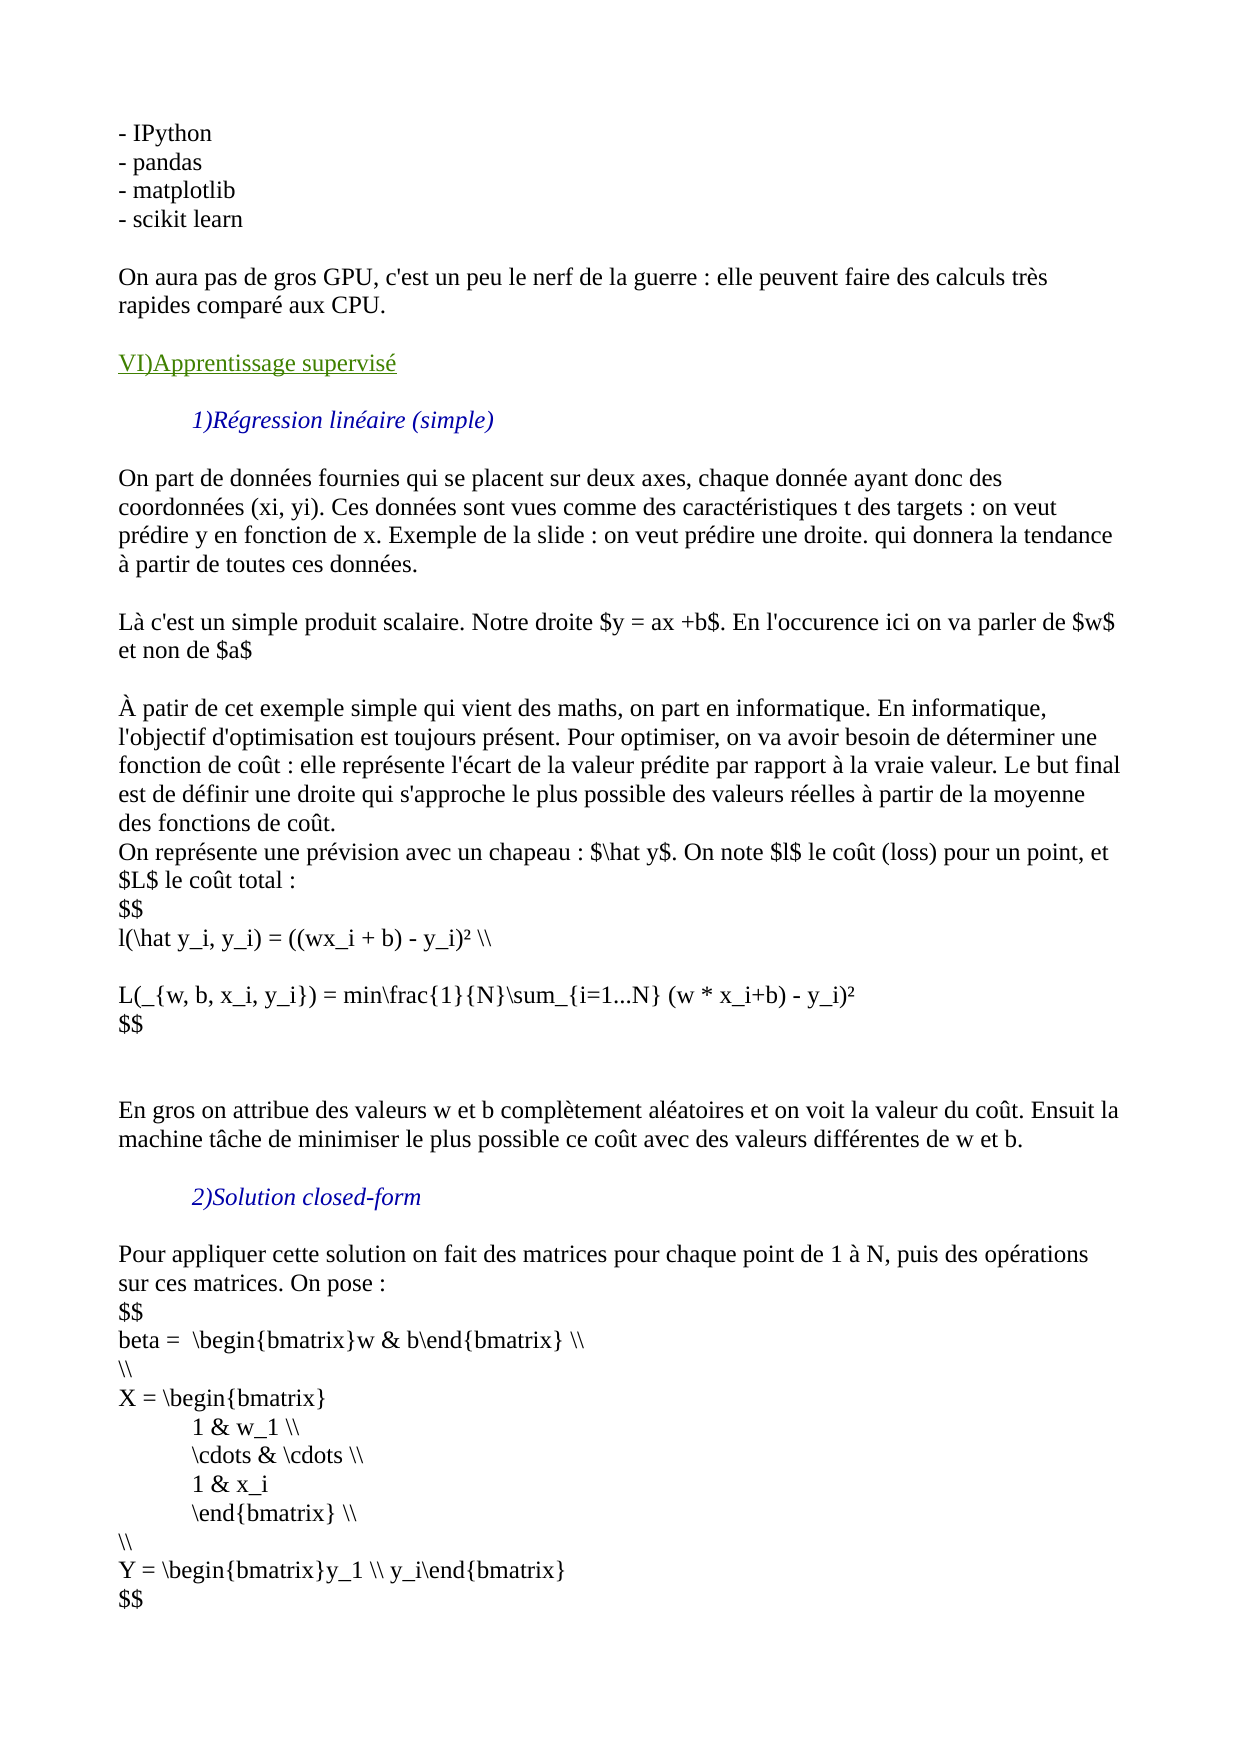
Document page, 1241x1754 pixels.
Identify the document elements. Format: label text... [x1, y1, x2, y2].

text - matplotlib [118, 176, 1122, 204]
text \end{bmatrix} \\ [118, 1498, 1122, 1527]
text - IPython [118, 118, 1122, 147]
text Y = \begin{bmatrix}y_1 \\ y_i\end{bmatrix} [118, 1556, 1122, 1584]
text \cdots & \cdots \\ [118, 1441, 1122, 1469]
text - pandas [118, 147, 1122, 176]
text L(_{w, b, x_i, y_i}) = min\frac{1}{N}\sum_{i=1...N} (w * x_i+b) - y_i)² [118, 981, 1122, 1009]
text $$ [118, 894, 1122, 923]
text beta = \begin{bmatrix}w & b\end{bmatrix} \\ [118, 1326, 1122, 1354]
text \\ [118, 1354, 1122, 1383]
text On aura pas de gros GPU, c'est un peu le nerf de la guerre : elle peuvent faire des calculs très rapides comparé aux CPU. [118, 262, 1122, 319]
text X = \begin{bmatrix} [118, 1383, 1122, 1412]
text En gros on attribue des valeurs w et b complètement aléatoires et on voit la valeur du coût. Ensuit la machine tâche de minimiser le plus possible ce coût avec des valeurs différentes de w et b. [118, 1096, 1122, 1153]
text - scikit learn [118, 204, 1122, 233]
text l(\hat y_i, y_i) = ((wx_i + b) - y_i)² \\ [118, 923, 1122, 952]
text $$ [118, 1297, 1122, 1326]
text À patir de cet exemple simple qui vient des maths, on part en informatique. En informatique, l'objectif d'optimisation est toujours présent. Pour optimiser, on va avoir besoin de déterminer une fonction de coût : elle représente l'écart de la valeur prédite par rapport à la vraie valeur. Le but final est de définir une droite qui s'approche le plus possible des valeurs réelles à partir de la moyenne des fonctions de coût. [118, 693, 1122, 837]
text On représente une prévision avec un chapeau : $\hat y$. On note $l$ le coût (loss) pour un point, et $L$ le coût total : [118, 837, 1122, 894]
text \\ [118, 1527, 1122, 1556]
text 1 & x_i [118, 1469, 1122, 1498]
text 1 & w_1 \\ [118, 1412, 1122, 1441]
text VI)Apprentissage supervisé [118, 348, 1122, 377]
text $$ [118, 1584, 1122, 1613]
text 1)Régression linéaire (simple) [118, 406, 1122, 434]
text Là c'est un simple produit scalaire. Notre droite $y = ax +b$. En l'occurence ici on va parler de $w$ et non de $a$ [118, 607, 1122, 664]
text On part de données fournies qui se placent sur deux axes, chaque donnée ayant donc des coordonnées (xi, yi). Ces données sont vues comme des caractéristiques t des targets : on veut prédire y en fonction de x. Exemple de la slide : on veut prédire une droite. qui donnera la tendance à partir de toutes ces données. [118, 463, 1122, 578]
text $$ [118, 1009, 1122, 1038]
text Pour appliquer cette solution on fait des matrices pour chaque point de 1 à N, puis des opérations sur ces matrices. On pose : [118, 1239, 1122, 1297]
text 2)Solution closed-form [118, 1182, 1122, 1211]
